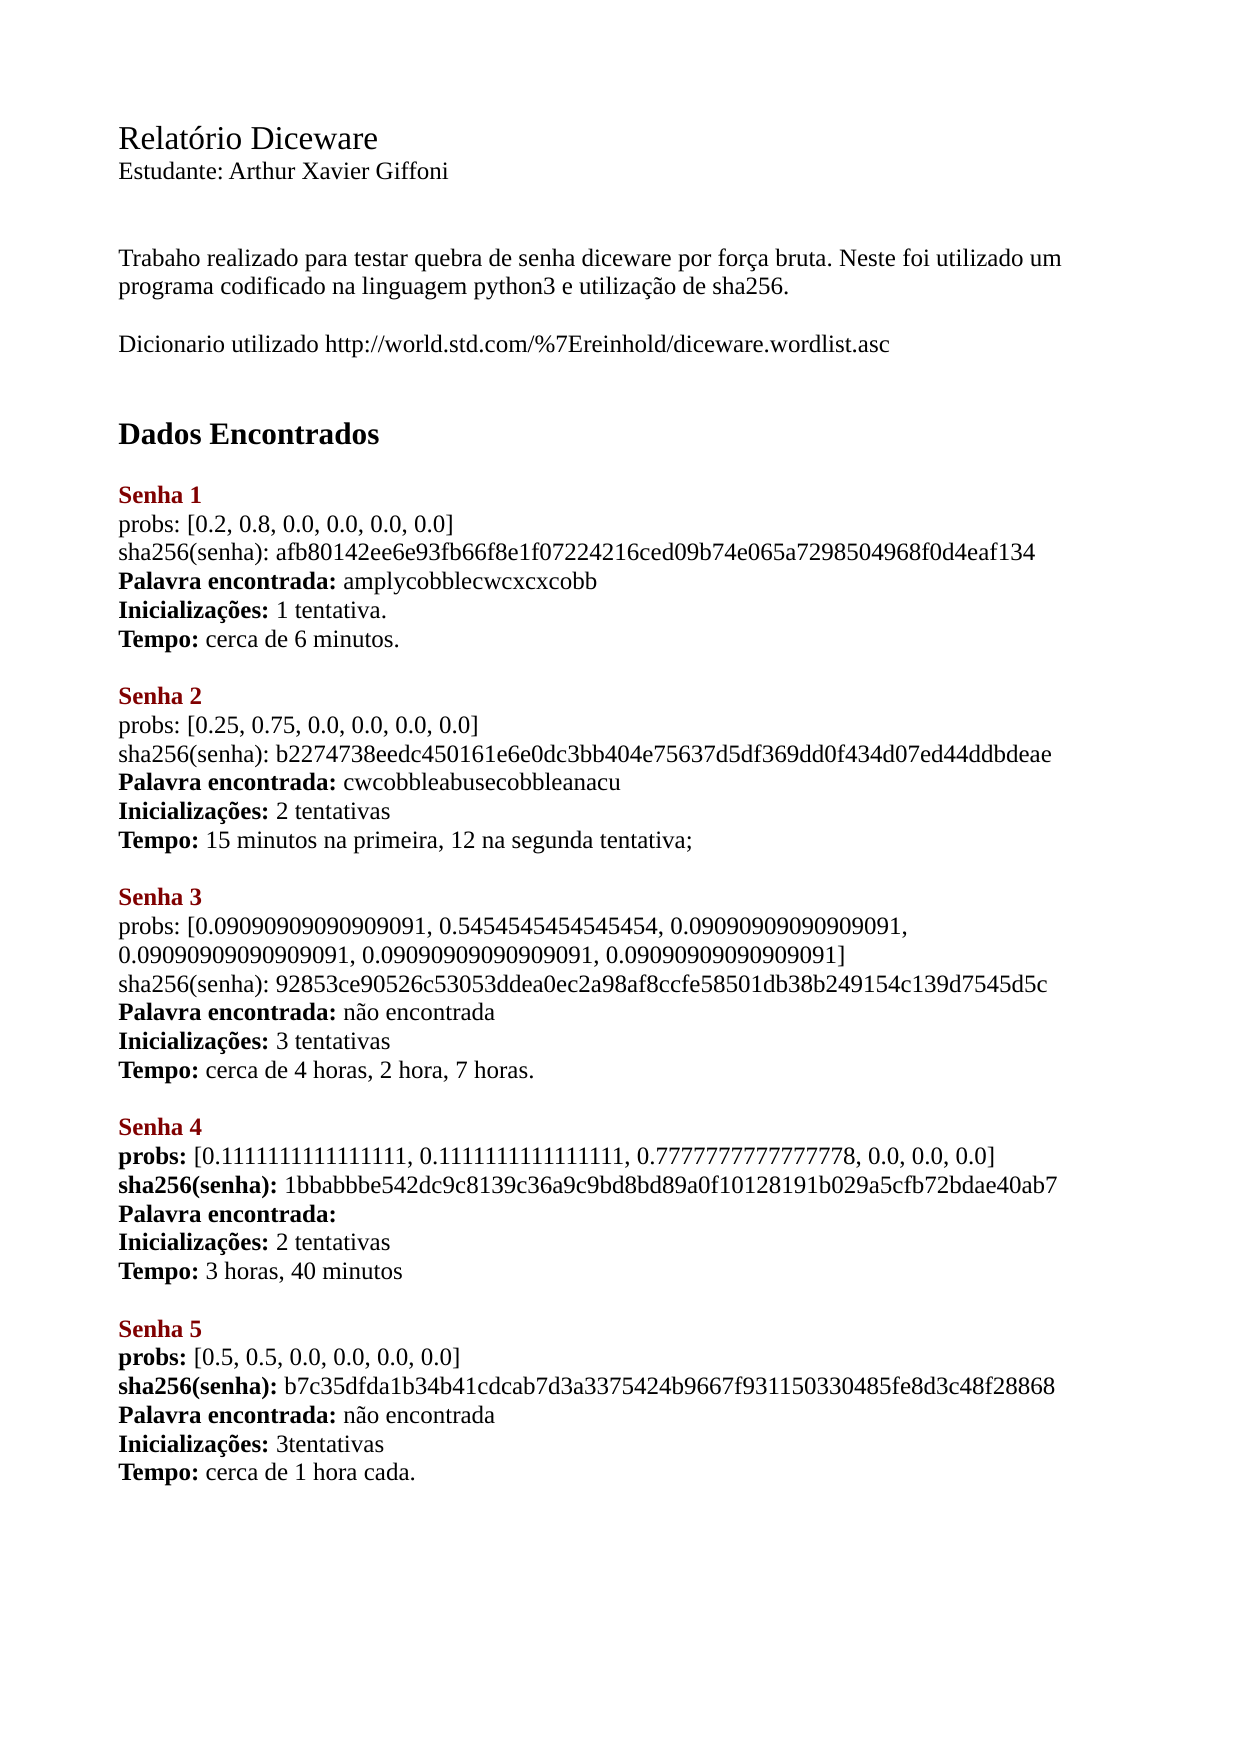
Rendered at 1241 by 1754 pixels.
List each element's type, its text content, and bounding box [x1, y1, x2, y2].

text Dicionario utilizado http://world.std.com/%7Ereinhold/diceware.wordlist.asc [118, 329, 1122, 358]
text probs: [0.2, 0.8, 0.0, 0.0, 0.0, 0.0] [118, 509, 1122, 537]
text Tempo: cerca de 1 hora cada. [118, 1457, 1122, 1486]
text sha256(senha): b2274738eedc450161e6e0dc3bb404e75637d5df369dd0f434d07ed44ddbdeae [118, 739, 1122, 767]
text Relatório Diceware [118, 118, 1122, 156]
text Estudante: Arthur Xavier Giffoni [118, 156, 1122, 214]
text sha256(senha): afb80142ee6e93fb66f8e1f07224216ced09b74e065a7298504968f0d4eaf134 [118, 537, 1122, 566]
text Palavra encontrada: não encontrada [118, 1400, 1122, 1429]
text probs: [0.09090909090909091, 0.5454545454545454, 0.09090909090909091, 0.09090909090909091, 0.09090909090909091, 0.09090909090909091] [118, 911, 1122, 969]
text Palavra encontrada: não encontrada [118, 997, 1122, 1026]
text probs: [0.25, 0.75, 0.0, 0.0, 0.0, 0.0] [118, 710, 1122, 739]
text sha256(senha): 1bbabbbe542dc9c8139c36a9c9bd8bd89a0f10128191b029a5cfb72bdae40ab7 [118, 1170, 1122, 1199]
text Tempo: cerca de 6 minutos. [118, 624, 1122, 652]
text Dados Encontrados [118, 415, 1122, 451]
text Senha 2 [118, 681, 1122, 710]
text Inicializações: 3tentativas [118, 1429, 1122, 1457]
text probs: [0.5, 0.5, 0.0, 0.0, 0.0, 0.0] [118, 1342, 1122, 1371]
text Inicializações: 3 tentativas [118, 1026, 1122, 1055]
text Palavra encontrada: amplycobblecwcxcxcobb [118, 566, 1122, 595]
text sha256(senha): 92853ce90526c53053ddea0ec2a98af8ccfe58501db38b249154c139d7545d5c [118, 969, 1122, 997]
text Inicializações: 2 tentativas [118, 1227, 1122, 1256]
text probs: [0.1111111111111111, 0.1111111111111111, 0.7777777777777778, 0.0, 0.0, 0.0] [118, 1141, 1122, 1170]
text Inicializações: 1 tentativa. [118, 595, 1122, 624]
text Senha 3 [118, 882, 1122, 911]
text Palavra encontrada: cwcobbleabusecobbleanacu [118, 767, 1122, 796]
text Tempo: cerca de 4 horas, 2 hora, 7 horas. [118, 1055, 1122, 1084]
text Palavra encontrada: [118, 1199, 1122, 1227]
text Senha 1 [118, 480, 1122, 509]
text Senha 5 [118, 1314, 1122, 1342]
text Inicializações: 2 tentativas [118, 796, 1122, 825]
text Trabaho realizado para testar quebra de senha diceware por força bruta. Neste foi utilizado um programa codificado na linguagem python3 e utilização de sha256. [118, 214, 1122, 300]
text Tempo: 15 minutos na primeira, 12 na segunda tentativa; [118, 825, 1122, 854]
text Senha 4 [118, 1112, 1122, 1141]
text Tempo: 3 horas, 40 minutos [118, 1256, 1122, 1285]
text sha256(senha): b7c35dfda1b34b41cdcab7d3a3375424b9667f931150330485fe8d3c48f28868 [118, 1371, 1122, 1400]
